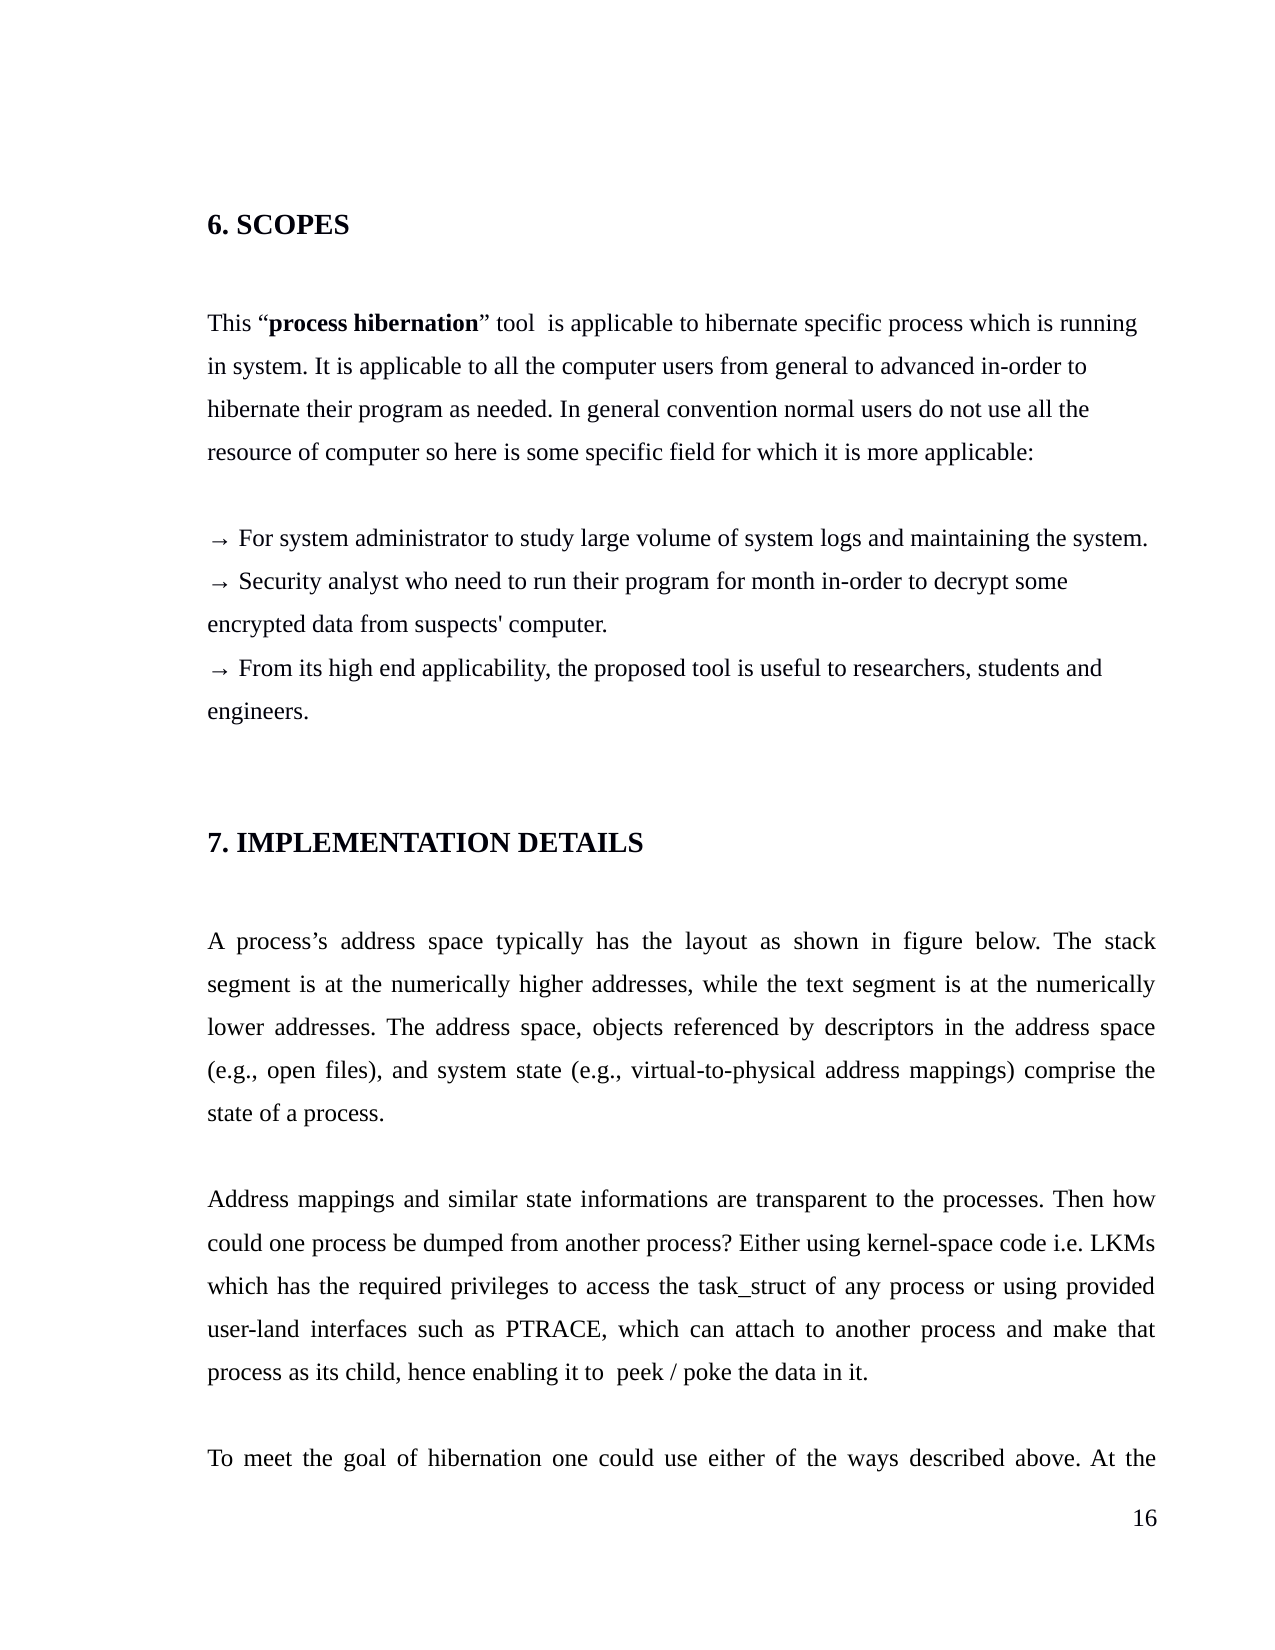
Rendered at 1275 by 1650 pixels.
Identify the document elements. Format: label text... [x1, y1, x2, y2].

text Address mappings and similar state informations are transparent to the processes. Then how could one process be dumped from another process? Either using kernel-space code i.e. LKMs which has the required privileges to access the task_struct of any process or using provided user-land interfaces such as PTRACE, which can attach to another process and make that process as its child, hence enabling it to peek / poke the data in it. [207, 1184, 1157, 1386]
text To meet the goal of hibernation one could use either of the ways described above. At the [207, 1443, 1157, 1472]
text → From its high end applicability, the proposed tool is useful to researchers, students and engineers. [207, 653, 1157, 724]
text A process’s address space typically has the layout as shown in figure below. The stack segment is at the numerically higher addresses, while the text segment is at the numerically lower addresses. The address space, objects referenced by descriptors in the address space (e.g., open files), and system state (e.g., virtual-to-physical address mappings) comprise the state of a process. [207, 926, 1157, 1127]
subtitle 7. IMPLEMENTATION DETAILS [207, 825, 1157, 859]
text → Security analyst who need to run their program for month in-order to decrypt some encrypted data from suspects' computer. [207, 566, 1157, 638]
text → For system administrator to study large volume of system logs and maintaining the system. [207, 523, 1157, 552]
list This “process hibernation” tool is applicable to hibernate specific process which is running in system. It is applicable to all the computer users from general to advanced in-order to hibernate their program as needed. In general convention normal users do not use all the resource of computer so here is some specific field for which it is more applicable: [207, 308, 1157, 466]
subtitle 6. SCOPES [207, 207, 1157, 241]
